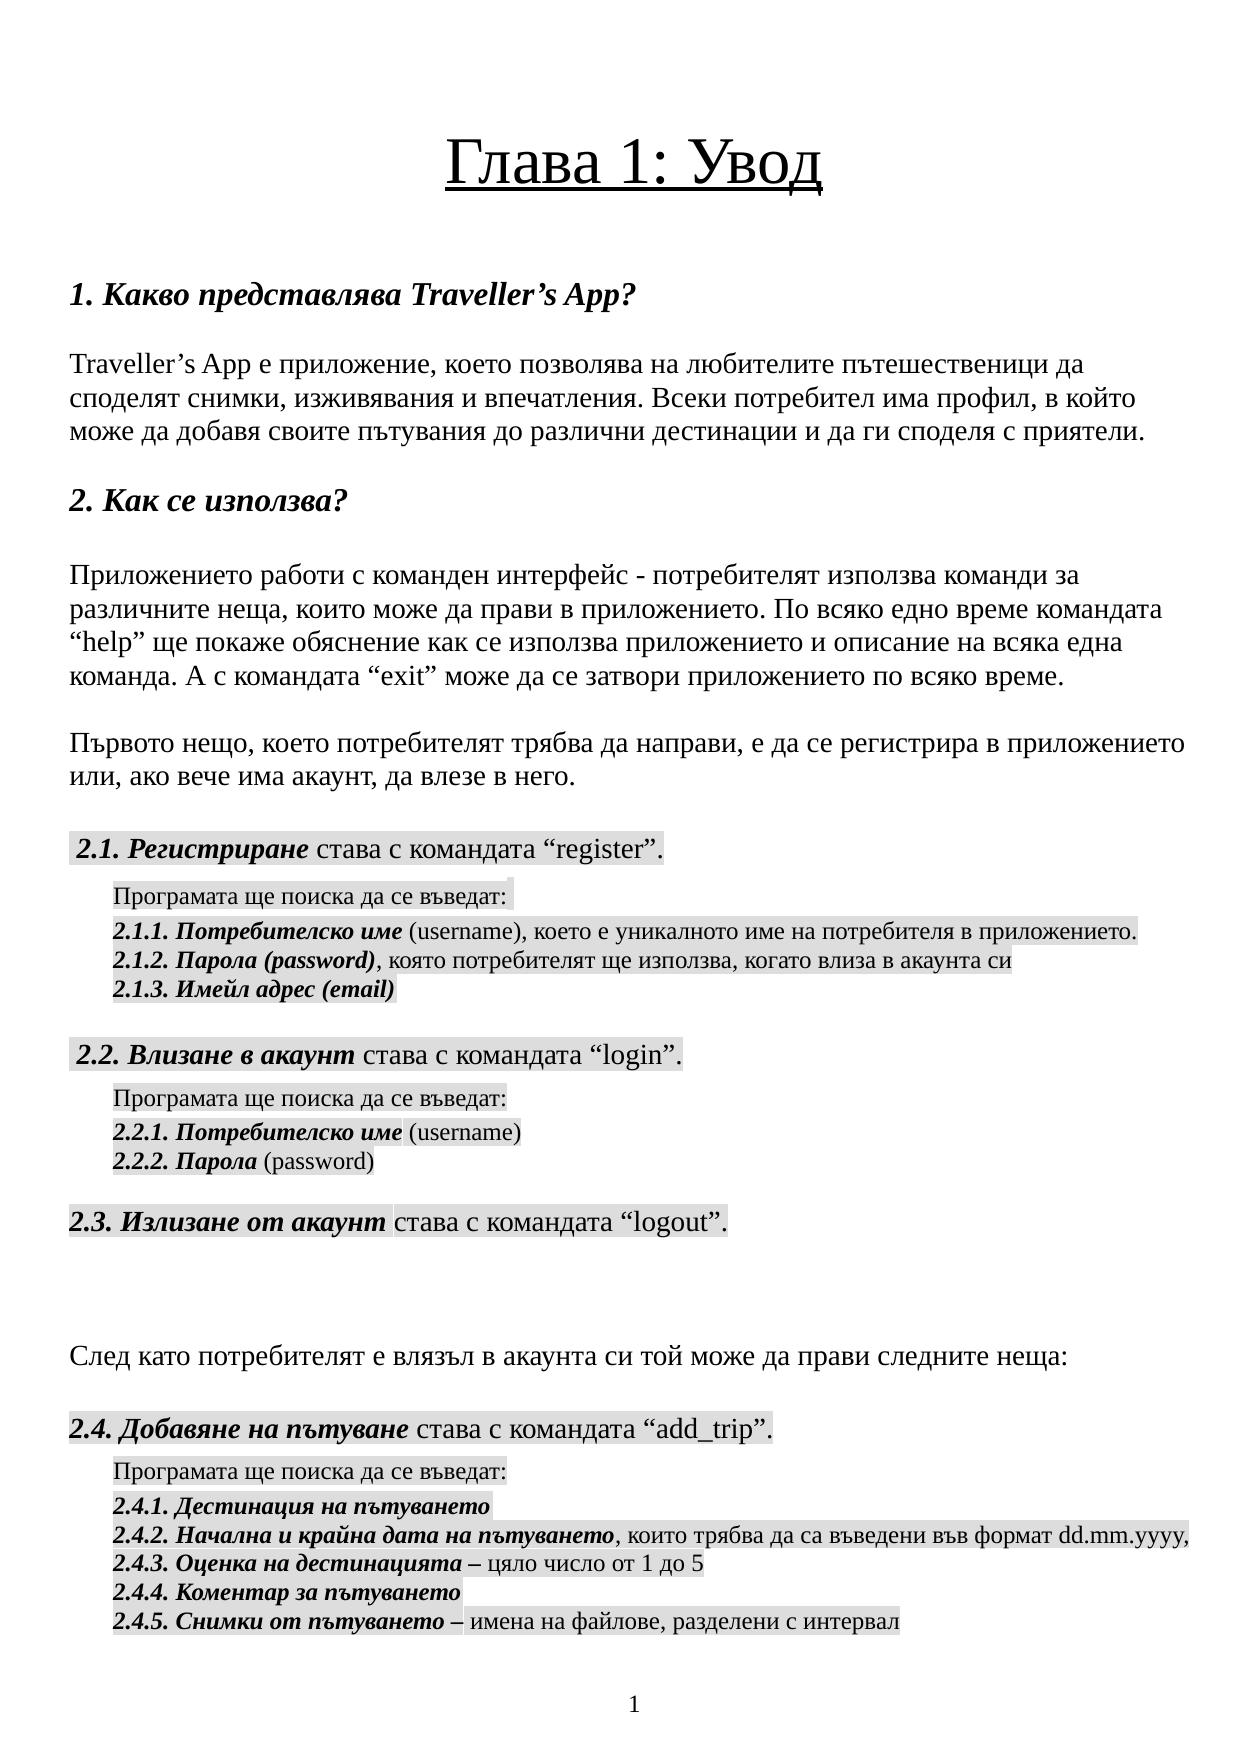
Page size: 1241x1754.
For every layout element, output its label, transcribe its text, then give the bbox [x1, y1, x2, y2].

text 2.2. Влизане в акаунт става с командата “login”. [69, 1037, 1199, 1071]
text След като потребителят е влязъл в акаунта си той може да прави следните неща: [69, 1338, 1199, 1371]
text 2.2.2. Парола (password) [113, 1146, 1199, 1175]
text 2. Как се използва? [69, 481, 1199, 519]
text Първото нещо, което потребителят трябва да направи, е да се регистрира в приложението или, ако вече има акаунт, да влезе в него. [69, 725, 1199, 792]
text 2.1.3. Имейл адрес (email) [113, 974, 1199, 1003]
text 2.1.1. Потребителско име (username), което е уникалното име на потребителя в приложението. [113, 916, 1199, 945]
text 2.4. Добавяне на пътуване става с командата “add_trip”. [69, 1411, 1199, 1444]
text 1. Какво представлява Traveller’s App? [69, 274, 1199, 313]
text 2.4.1. Дестинация на пътуването [113, 1491, 1199, 1520]
text Приложението работи с команден интерфейс - потребителят използва команди за различните неща, които може да прави в приложението. По всяко едно време командата “help” ще покаже обяснение как се използва приложението и описание на всяка една команда. А с командата “exit” може да се затвори приложението по всяко време. [69, 557, 1199, 691]
text 2.2.1. Потребителско име (username) [113, 1117, 1199, 1146]
text Traveller’s App е приложение, което позволява на любителите пътешественици да споделят снимки, изживявания и впечатления. Всеки потребител има профил, в който може да добавя своите пътувания до различни дестинации и да ги споделя с приятели. [69, 346, 1199, 447]
text 2.4.3. Оценка на дестинацията – цяло число от 1 до 5 [113, 1548, 1199, 1577]
text Програмата ще поиска да се въведат: [113, 1456, 1199, 1485]
text 2.4.2. Начална и крайна дата на пътуването, които трябва да са въведени във формат dd.mm.yyyy, [113, 1520, 1199, 1548]
text 2.1.2. Парола (password), която потребителят ще използва, когато влиза в акаунта си [113, 945, 1199, 974]
text Програмата ще поиска да се въведат: [113, 1083, 1199, 1111]
text 2.4.5. Снимки от пътуването – имена на файлове, разделени с интервал [113, 1606, 1199, 1635]
text 2.3. Излизане от акаунт става с командата “logout”. [69, 1204, 1199, 1237]
text Глава 1: Увод [69, 121, 1199, 198]
text Програмата ще поиска да се въведат: [113, 877, 1199, 910]
text 2.4.4. Коментар за пътуването [113, 1577, 1199, 1606]
text 2.1. Регистриране става с командата “register”. [69, 831, 1199, 865]
